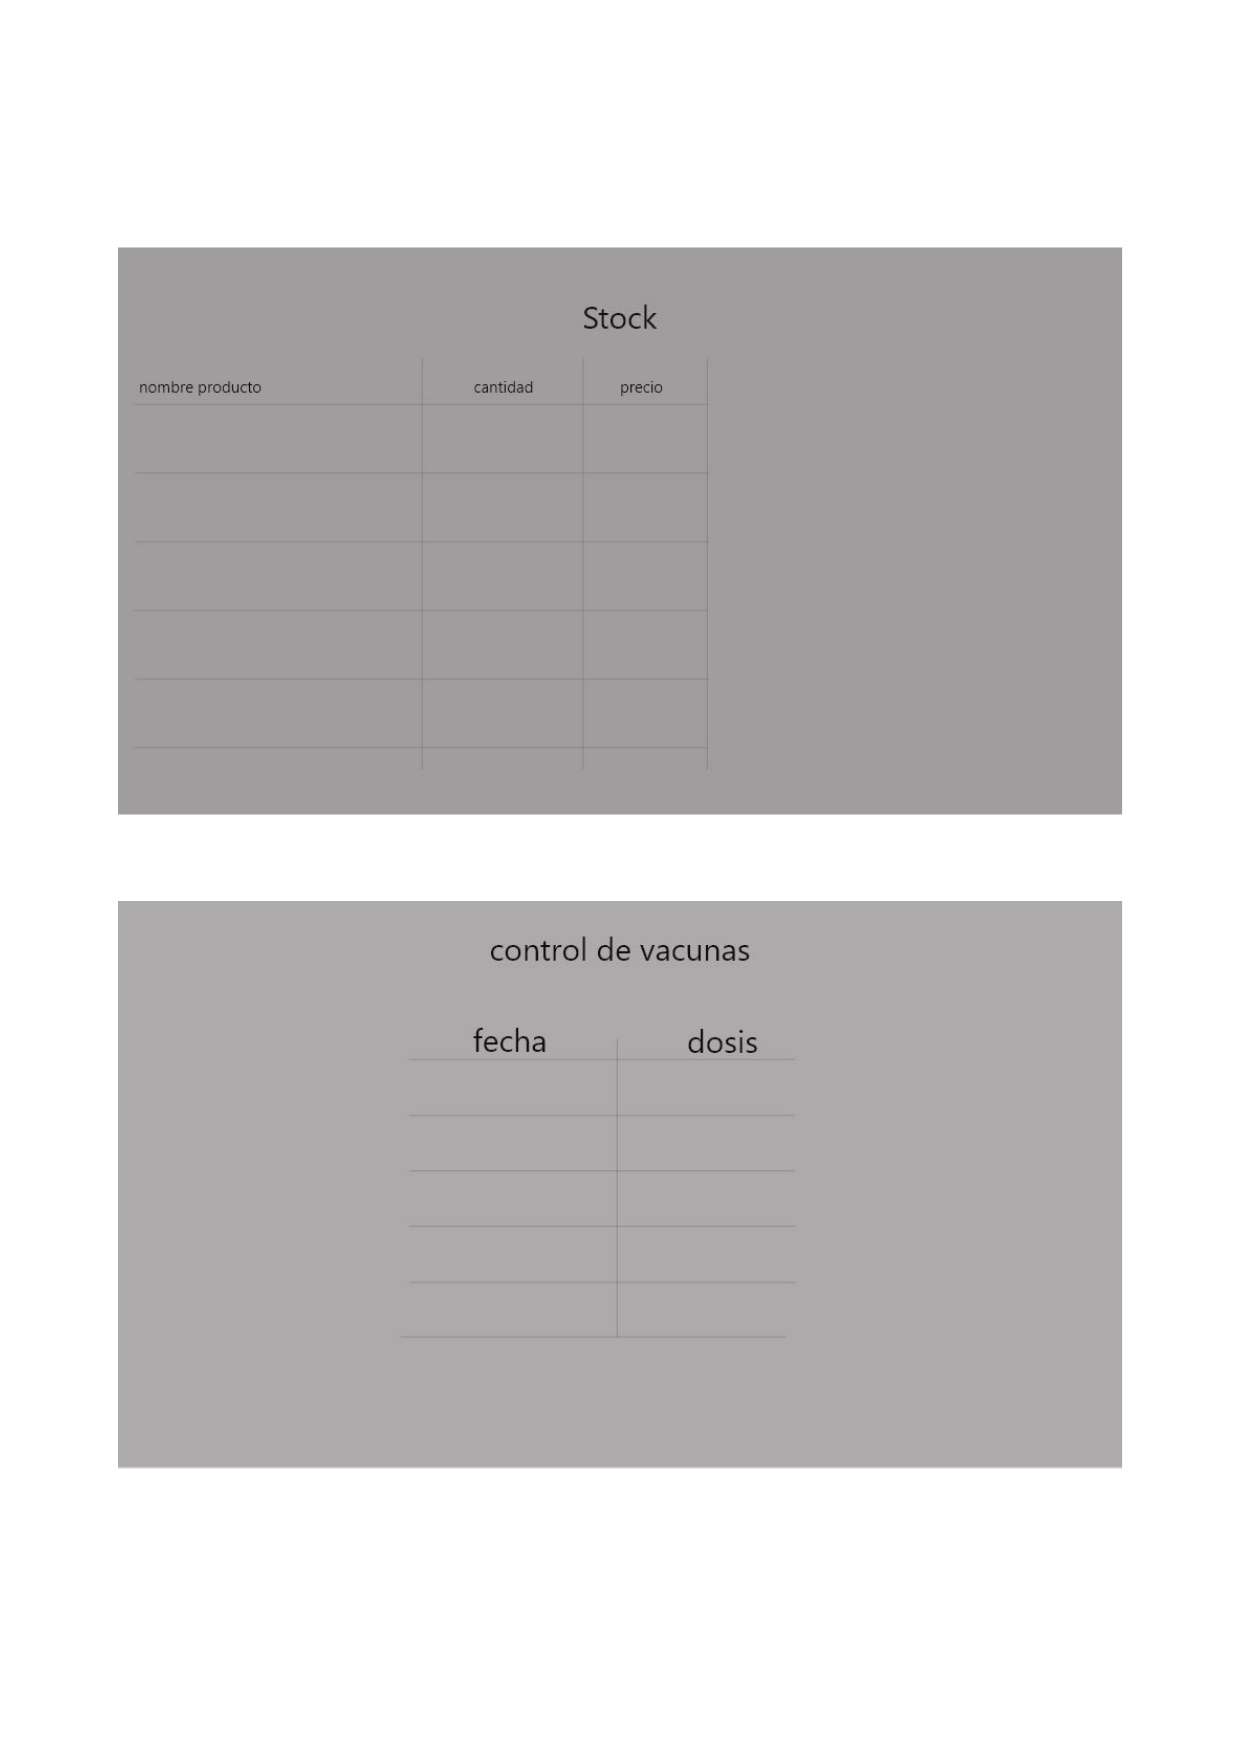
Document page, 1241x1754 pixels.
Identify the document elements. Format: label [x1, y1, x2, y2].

picture [118, 247, 1123, 815]
picture [118, 901, 1123, 1469]
